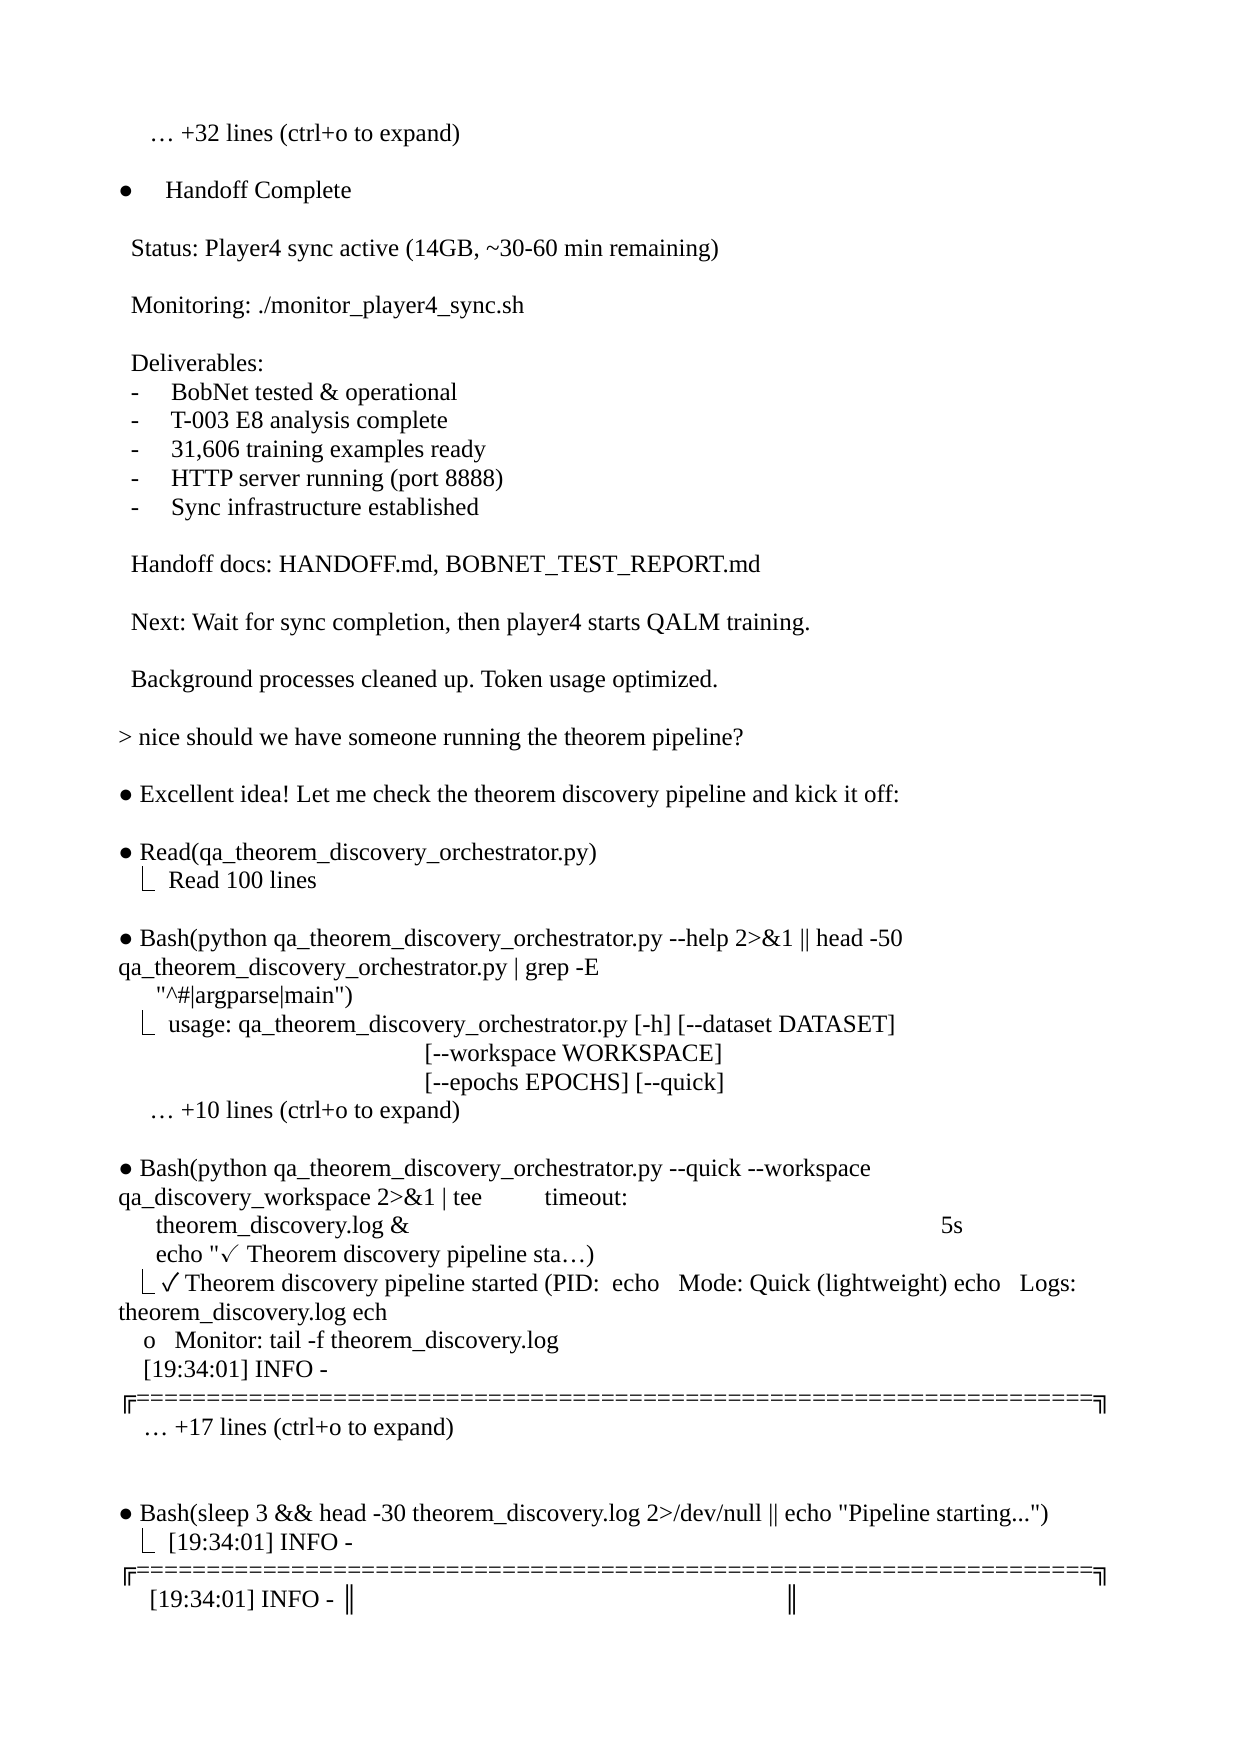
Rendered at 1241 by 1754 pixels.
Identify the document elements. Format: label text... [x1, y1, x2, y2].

text > nice should we have someone running the theorem pipeline? [118, 722, 1122, 751]
text ⎿ Read 100 lines [118, 866, 1122, 894]
text Monitoring: ./monitor_player4_sync.sh [118, 291, 1122, 319]
text "^#|argparse|main") [118, 981, 1122, 1009]
text Handoff docs: HANDOFF.md, BOBNET_TEST_REPORT.md [118, 549, 1122, 578]
text [19:34:01] INFO - ║ ║ [352, 1584, 789, 1613]
text - ✅ BobNet tested & operational [118, 377, 1122, 406]
text Deliverables: [118, 348, 1122, 377]
text - ✅ T-003 E8 analysis complete [118, 406, 1122, 434]
text ● ✅ Handoff Complete [118, 176, 1122, 204]
text Status: Player4 sync active (14GB, ~30-60 min remaining) [118, 233, 1122, 262]
text - ✅ Sync infrastructure established [118, 492, 1122, 521]
text echo "✓ Theorem discovery pipeline sta…) [118, 1239, 1122, 1268]
text o Monitor: tail -f theorem_discovery.log [118, 1326, 1122, 1354]
text … +10 lines (ctrl+o to expand) [118, 1096, 1122, 1124]
text … +32 lines (ctrl+o to expand) [118, 118, 1122, 147]
text - ✅ HTTP server running (port 8888) [118, 463, 1122, 492]
text ● Read(qa_theorem_discovery_orchestrator.py) [118, 837, 1122, 866]
text ● Bash(python qa_theorem_discovery_orchestrator.py --quick --workspace qa_discovery_workspace 2>&1 | tee timeout: [118, 1153, 1122, 1211]
text ● Excellent idea! Let me check the theorem discovery pipeline and kick it off: [118, 779, 1122, 808]
text [19:34:01] INFO - ║ ║ [118, 1584, 346, 1613]
text [19:34:01] INFO - ╔====================================================================╗ [118, 1354, 1122, 1412]
text [--workspace WORKSPACE] [118, 1038, 1122, 1067]
text ⎿ ✓ Theorem discovery pipeline started (PID: echo Mode: Quick (lightweight) echo Logs: theorem_discovery.log ech [118, 1268, 1122, 1326]
text [--epochs EPOCHS] [--quick] [118, 1067, 1122, 1096]
text … +17 lines (ctrl+o to expand) [118, 1412, 1122, 1441]
text ● Bash(sleep 3 && head -30 theorem_discovery.log 2>/dev/null || echo "Pipeline starting...") [118, 1498, 1122, 1527]
text - ✅ 31,606 training examples ready [118, 434, 1122, 463]
text ● Bash(python qa_theorem_discovery_orchestrator.py --help 2>&1 || head -50 qa_theorem_discovery_orchestrator.py | grep -E [118, 923, 1122, 981]
text ⎿ [19:34:01] INFO - ╔====================================================================╗ [118, 1527, 1122, 1584]
text ⎿ usage: qa_theorem_discovery_orchestrator.py [-h] [--dataset DATASET] [118, 1009, 1122, 1038]
text theorem_discovery.log & 5s [118, 1211, 1122, 1239]
text Background processes cleaned up. Token usage optimized. 🎯 [118, 664, 1122, 693]
text Next: Wait for sync completion, then player4 starts QALM training. [118, 607, 1122, 636]
text [19:34:01] INFO - ║ ║ [795, 1584, 1122, 1613]
